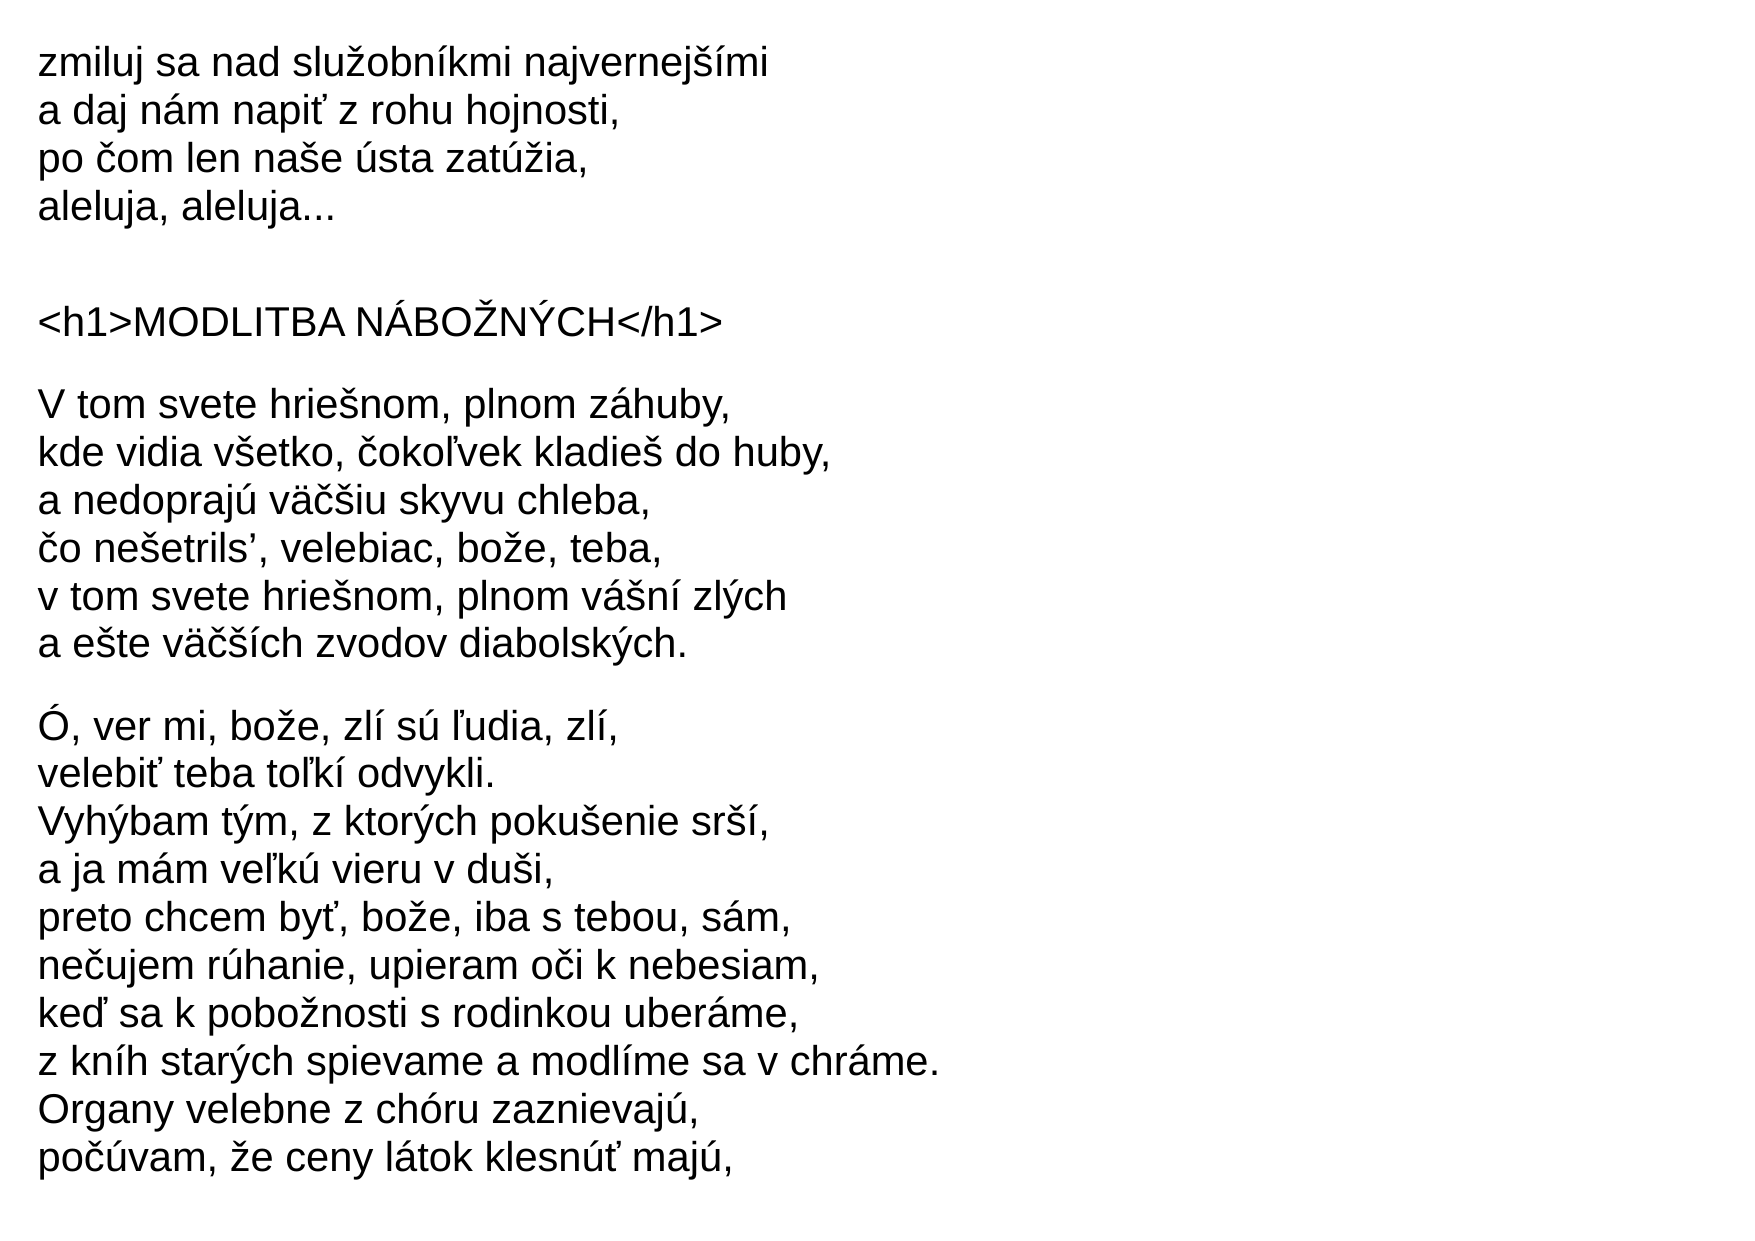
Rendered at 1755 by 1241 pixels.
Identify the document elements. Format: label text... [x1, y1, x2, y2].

text Vyhýbam tým, z ktorých pokušenie srší, [37, 797, 1717, 844]
text a daj nám napiť z rohu hojnosti, [37, 85, 1717, 133]
text keď sa k pobožnosti s rodinkou uberáme, [37, 988, 1717, 1036]
text počúvam, že ceny látok klesnúť majú, [37, 1132, 1717, 1180]
text preto chcem byť, bože, iba s tebou, sám, [37, 892, 1717, 940]
text velebiť teba toľkí odvykli. [37, 749, 1717, 797]
text a ja mám veľkú vieru v duši, [37, 844, 1717, 892]
text kde vidia všetko, čokoľvek kladieš do huby, [37, 427, 1717, 475]
text <h1>MODLITBA NÁBOŽNÝCH</h1> [37, 297, 1717, 345]
text Ó, ver mi, bože, zlí sú ľudia, zlí, [37, 701, 1717, 749]
text v tom svete hriešnom, plnom vášní zlých [37, 571, 1717, 619]
text čo nešetrils’, velebiac, bože, teba, [37, 523, 1717, 571]
text a nedoprajú väčšiu skyvu chleba, [37, 475, 1717, 523]
text nečujem rúhanie, upieram oči k nebesiam, [37, 940, 1717, 988]
text zmiluj sa nad služobníkmi najvernejšími [37, 37, 1717, 85]
text V tom svete hriešnom, plnom záhuby, [37, 379, 1717, 427]
text a ešte väčších zvodov diabolských. [37, 619, 1717, 667]
text po čom len naše ústa zatúžia, [37, 133, 1717, 181]
text Organy velebne z chóru zaznievajú, [37, 1084, 1717, 1132]
text z kníh starých spievame a modlíme sa v chráme. [37, 1036, 1717, 1084]
text aleluja, aleluja... [37, 181, 1717, 229]
